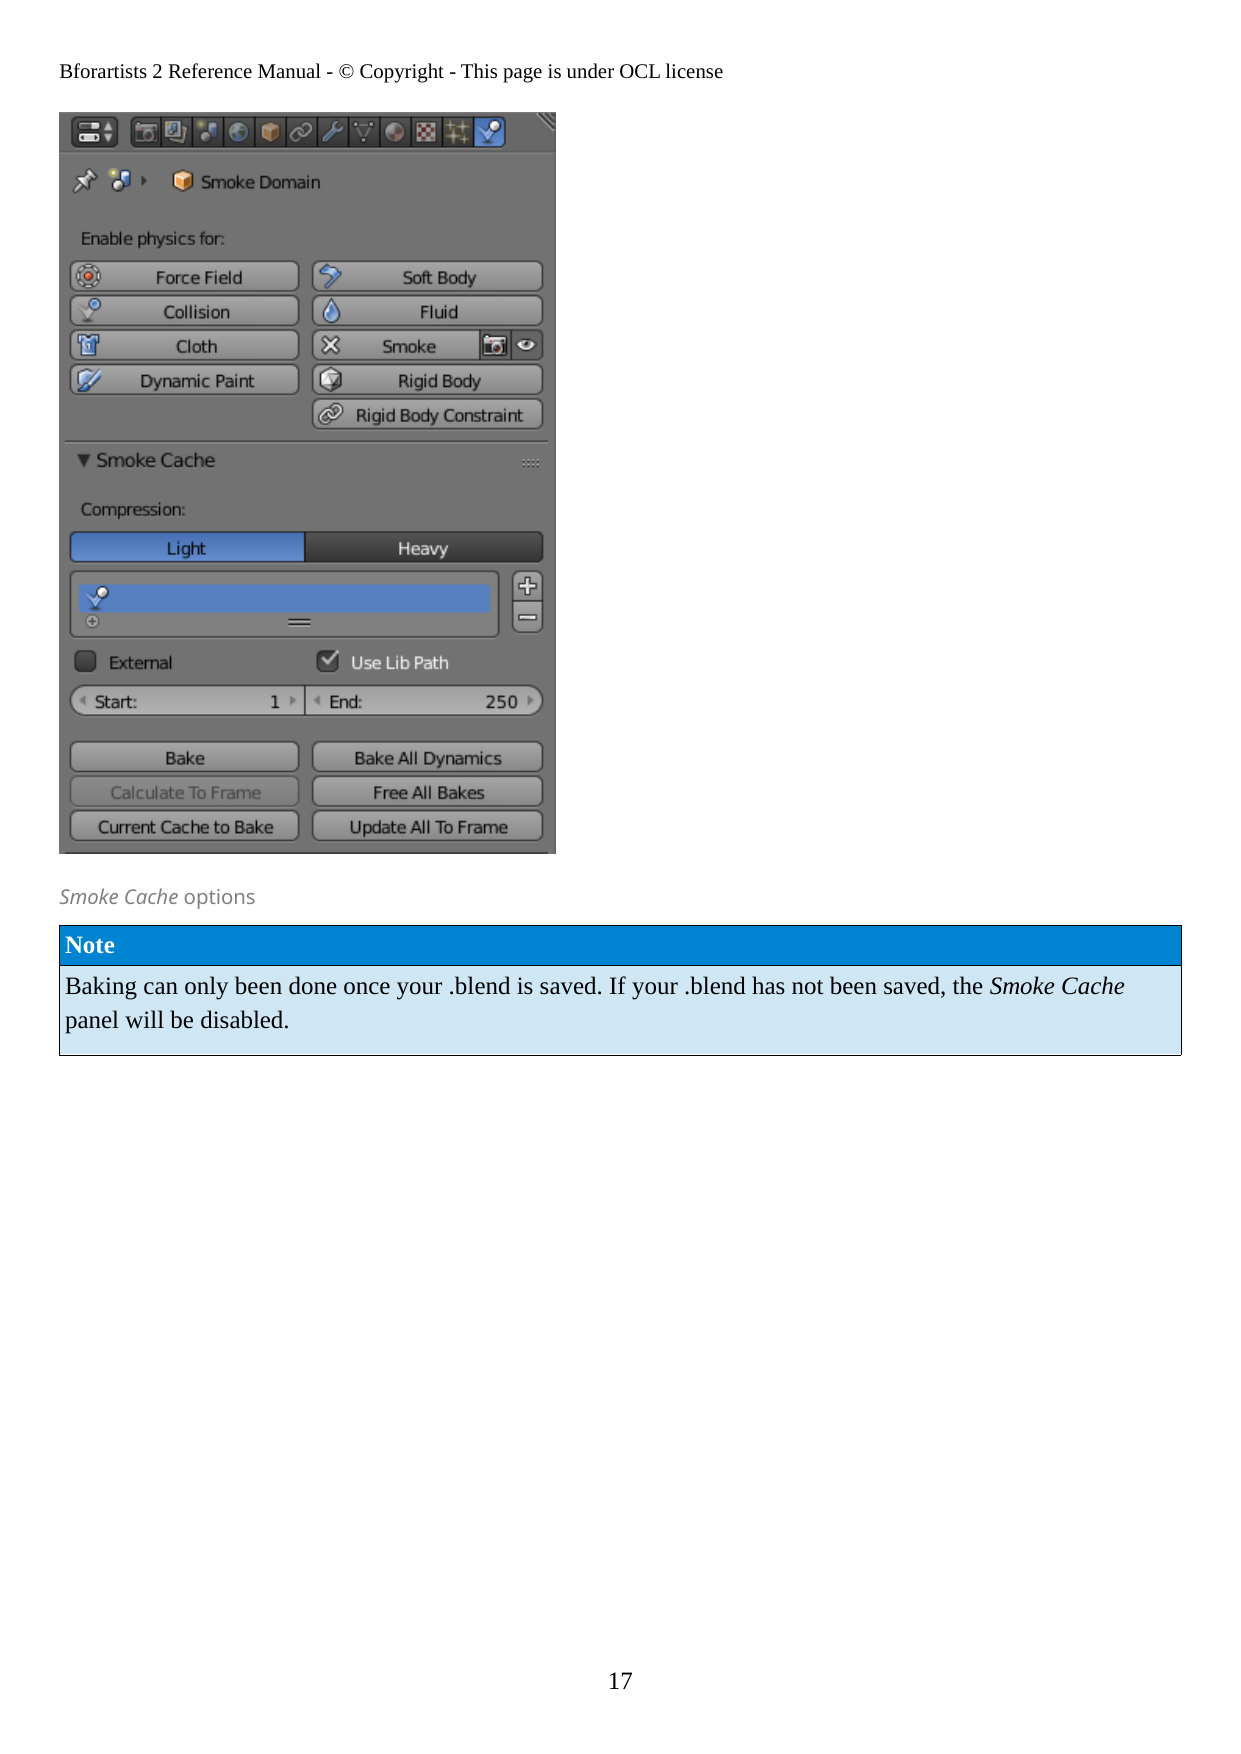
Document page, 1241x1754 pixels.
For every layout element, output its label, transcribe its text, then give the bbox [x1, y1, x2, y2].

table_header Note [60, 926, 1181, 965]
text Smoke Cache options [59, 879, 1181, 910]
table_cell Baking can only been done once your .blend is saved. If your .blend has not been saved, the Smoke Cache panel will be disabled. [60, 966, 1181, 1054]
picture [59, 112, 556, 854]
